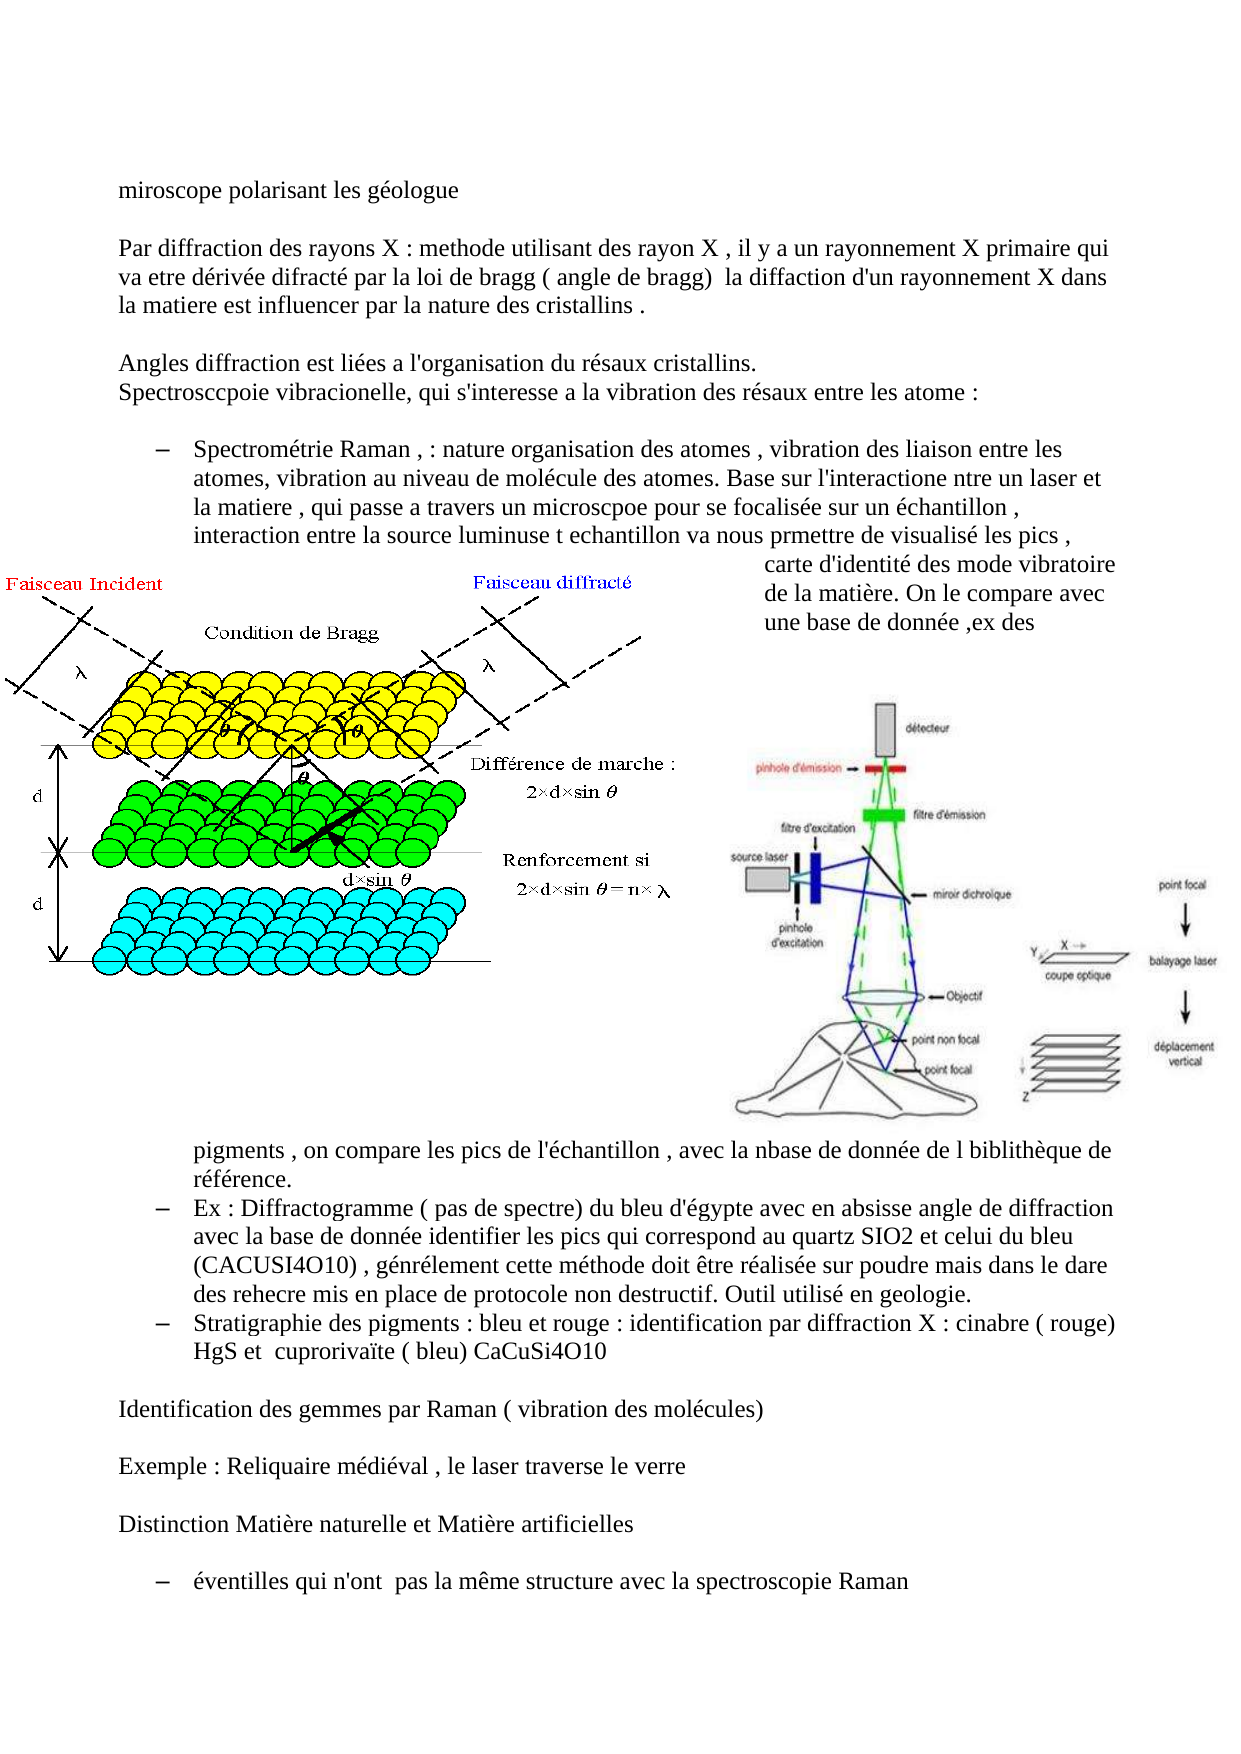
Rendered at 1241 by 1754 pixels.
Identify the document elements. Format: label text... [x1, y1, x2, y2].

list Ex : Diffractogramme ( pas de spectre) du bleu d'égypte avec en absisse angle de diffraction avec la base de donnée identifier les pics qui correspond au quartz SIO2 et celui du bleu (CACUSI4O10) , génrélement cette méthode doit être réalisée sur poudre mais dans le dare des rehecre mis en place de protocole non destructif. Outil utilisé en geologie. [156, 1193, 1122, 1308]
list Spectrométrie Raman , : nature organisation des atomes , vibration des liaison entre les atomes, vibration au niveau de molécule des atomes. Base sur l'interactione ntre un laser et la matiere , qui passe a travers un microscpoe pour se focalisée sur un échantillon , interaction entre la source luminuse t echantillon va nous prmettre de visualisé les pics , carte d'identité des mode vibratoire de la matière. On le compare avec une base de donnée ,ex des pigments , on compare les pics de l'échantillon , avec la nbase de donnée de l biblithèque de référence. [156, 434, 1122, 1193]
list Stratigraphie des pigments : bleu et rouge : identification par diffraction X : cinabre ( rouge) HgS et cuprorivaïte ( bleu) CaCuSi4O10 [156, 1308, 1122, 1365]
text Distinction Matière naturelle et Matière artificielles [118, 1509, 1122, 1538]
text Angles diffraction est liées a l'organisation du résaux cristallins. [118, 348, 1122, 377]
text miroscope polarisant les géologue [118, 176, 1122, 204]
picture [4, 571, 690, 976]
text Par diffraction des rayons X : methode utilisant des rayon X , il y a un rayonnement X primaire qui va etre dérivée difracté par la loi de bragg ( angle de bragg) la diffaction d'un rayonnement X dans la matiere est influencer par la nature des cristallins . [118, 233, 1122, 319]
text Spectrosccpoie vibracionelle, qui s'interesse a la vibration des résaux entre les atome : [118, 377, 1122, 406]
text Identification des gemmes par Raman ( vibration des molécules) [118, 1394, 1122, 1423]
list éventilles qui n'ont pas la même structure avec la spectroscopie Raman [156, 1566, 1122, 1595]
text Exemple : Reliquaire médiéval , le laser traverse le verre [118, 1451, 1122, 1480]
picture [712, 641, 1239, 1136]
